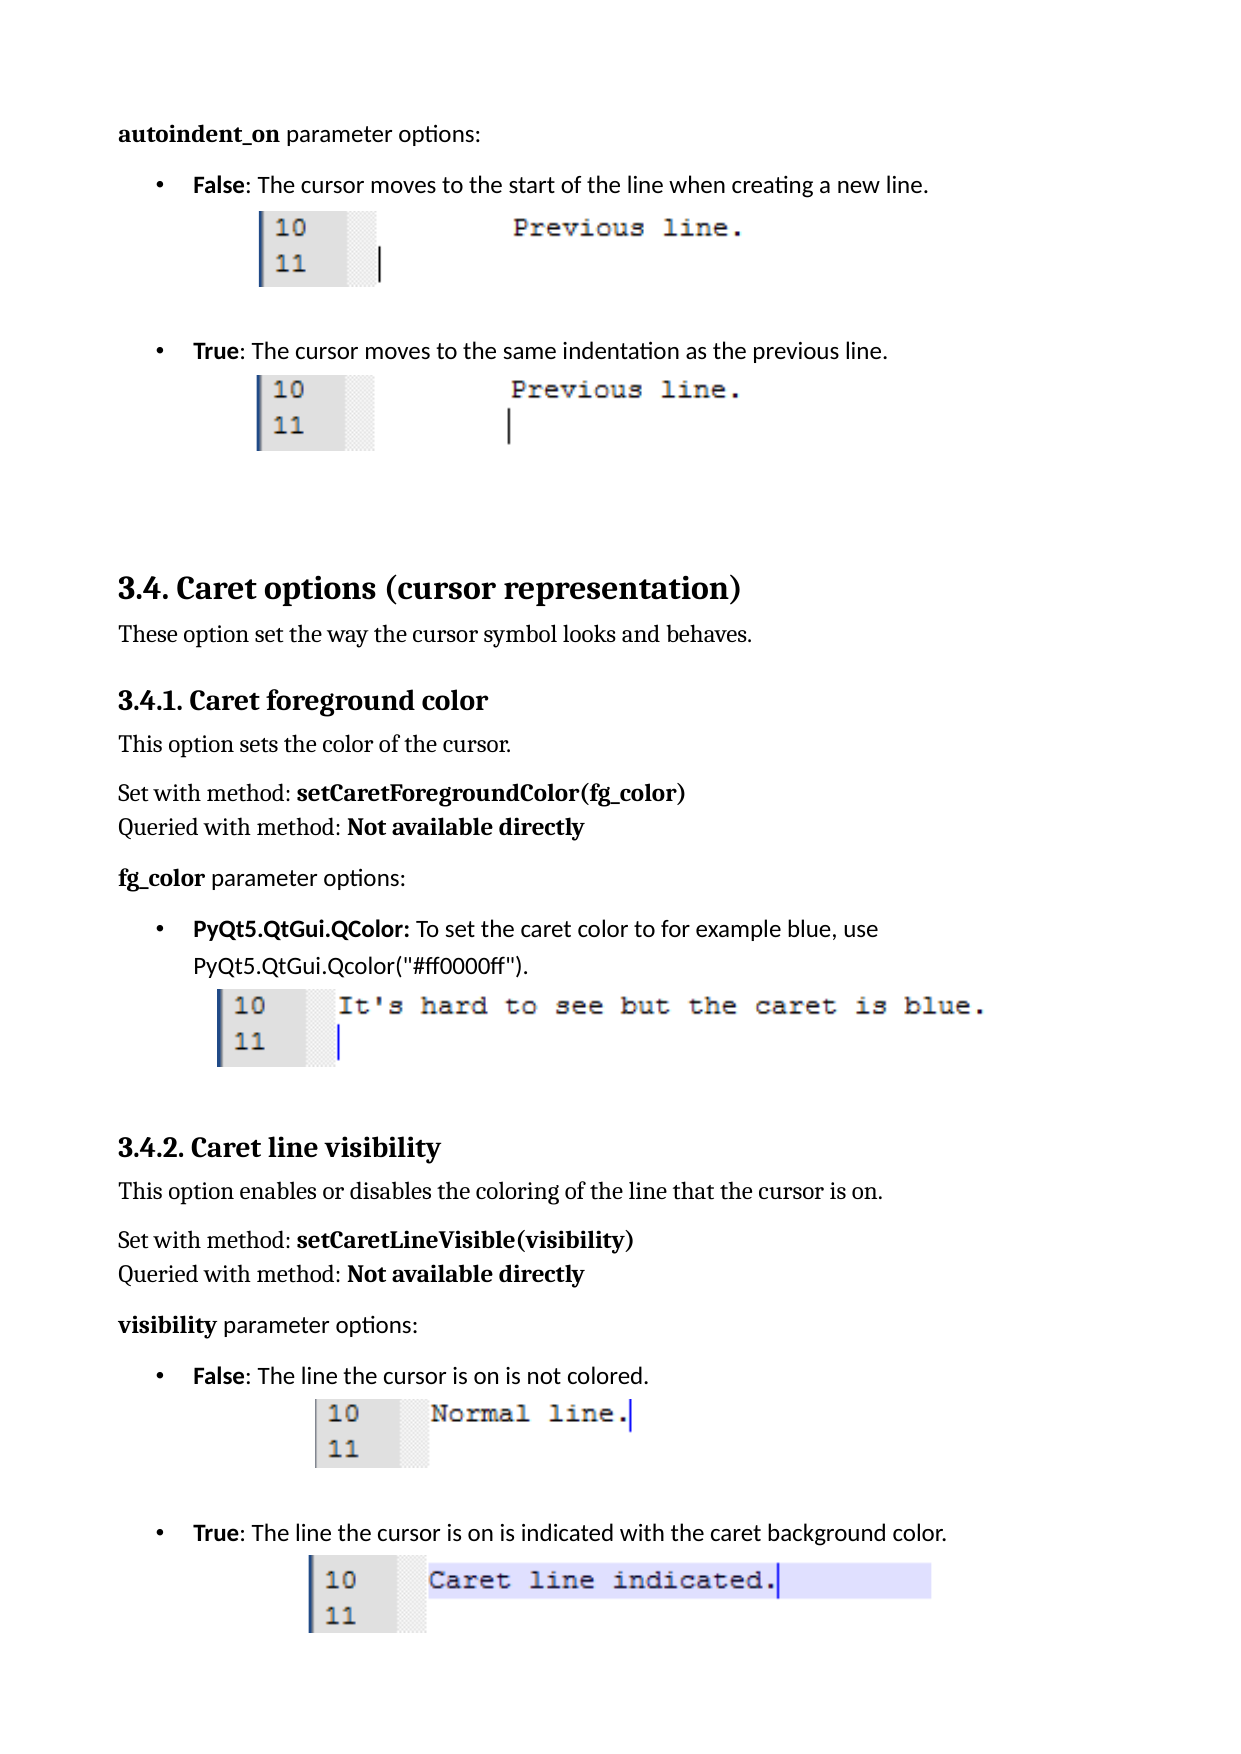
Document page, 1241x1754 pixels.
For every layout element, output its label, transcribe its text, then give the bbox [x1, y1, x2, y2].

picture [308, 1555, 932, 1633]
list False: The cursor moves to the start of the line when creating a new line. [156, 169, 1122, 315]
text Set with method: setCaretLineVisible(visibility) Queried with method: Not available directly [118, 1226, 1122, 1289]
text autoindent_on parameter options: [118, 118, 1122, 149]
text visibility parameter options: [118, 1309, 1122, 1340]
subtitle 3.4.1. Caret foreground color [118, 683, 1122, 717]
subtitle 3.4. Caret options (cursor representation) [118, 569, 1122, 607]
text fg_color parameter options: [118, 862, 1122, 893]
text This option enables or disables the coloring of the line that the cursor is on. [118, 1177, 1122, 1206]
text These option set the way the cursor symbol looks and behaves. [118, 620, 1122, 649]
picture [256, 375, 984, 451]
list True: The line the cursor is on is indicated with the caret background color. [156, 1517, 1122, 1548]
picture [258, 211, 982, 287]
text Set with method: setCaretForegroundColor(fg_color) Queried with method: Not available directly [118, 779, 1122, 842]
picture [217, 989, 1024, 1067]
list True: The cursor moves to the same indentation as the previous line. [156, 335, 1122, 479]
text This option sets the color of the cursor. [118, 730, 1122, 758]
subtitle 3.4.2. Caret line visibility [118, 1131, 1122, 1164]
picture [315, 1399, 926, 1468]
list PyQt5.QtGui.QColor: To set the caret color to for example blue, use PyQt5.QtGui.Qcolor("#ff0000ff"). [156, 913, 1122, 1096]
list False: The line the cursor is on is not colored. [156, 1361, 1122, 1497]
